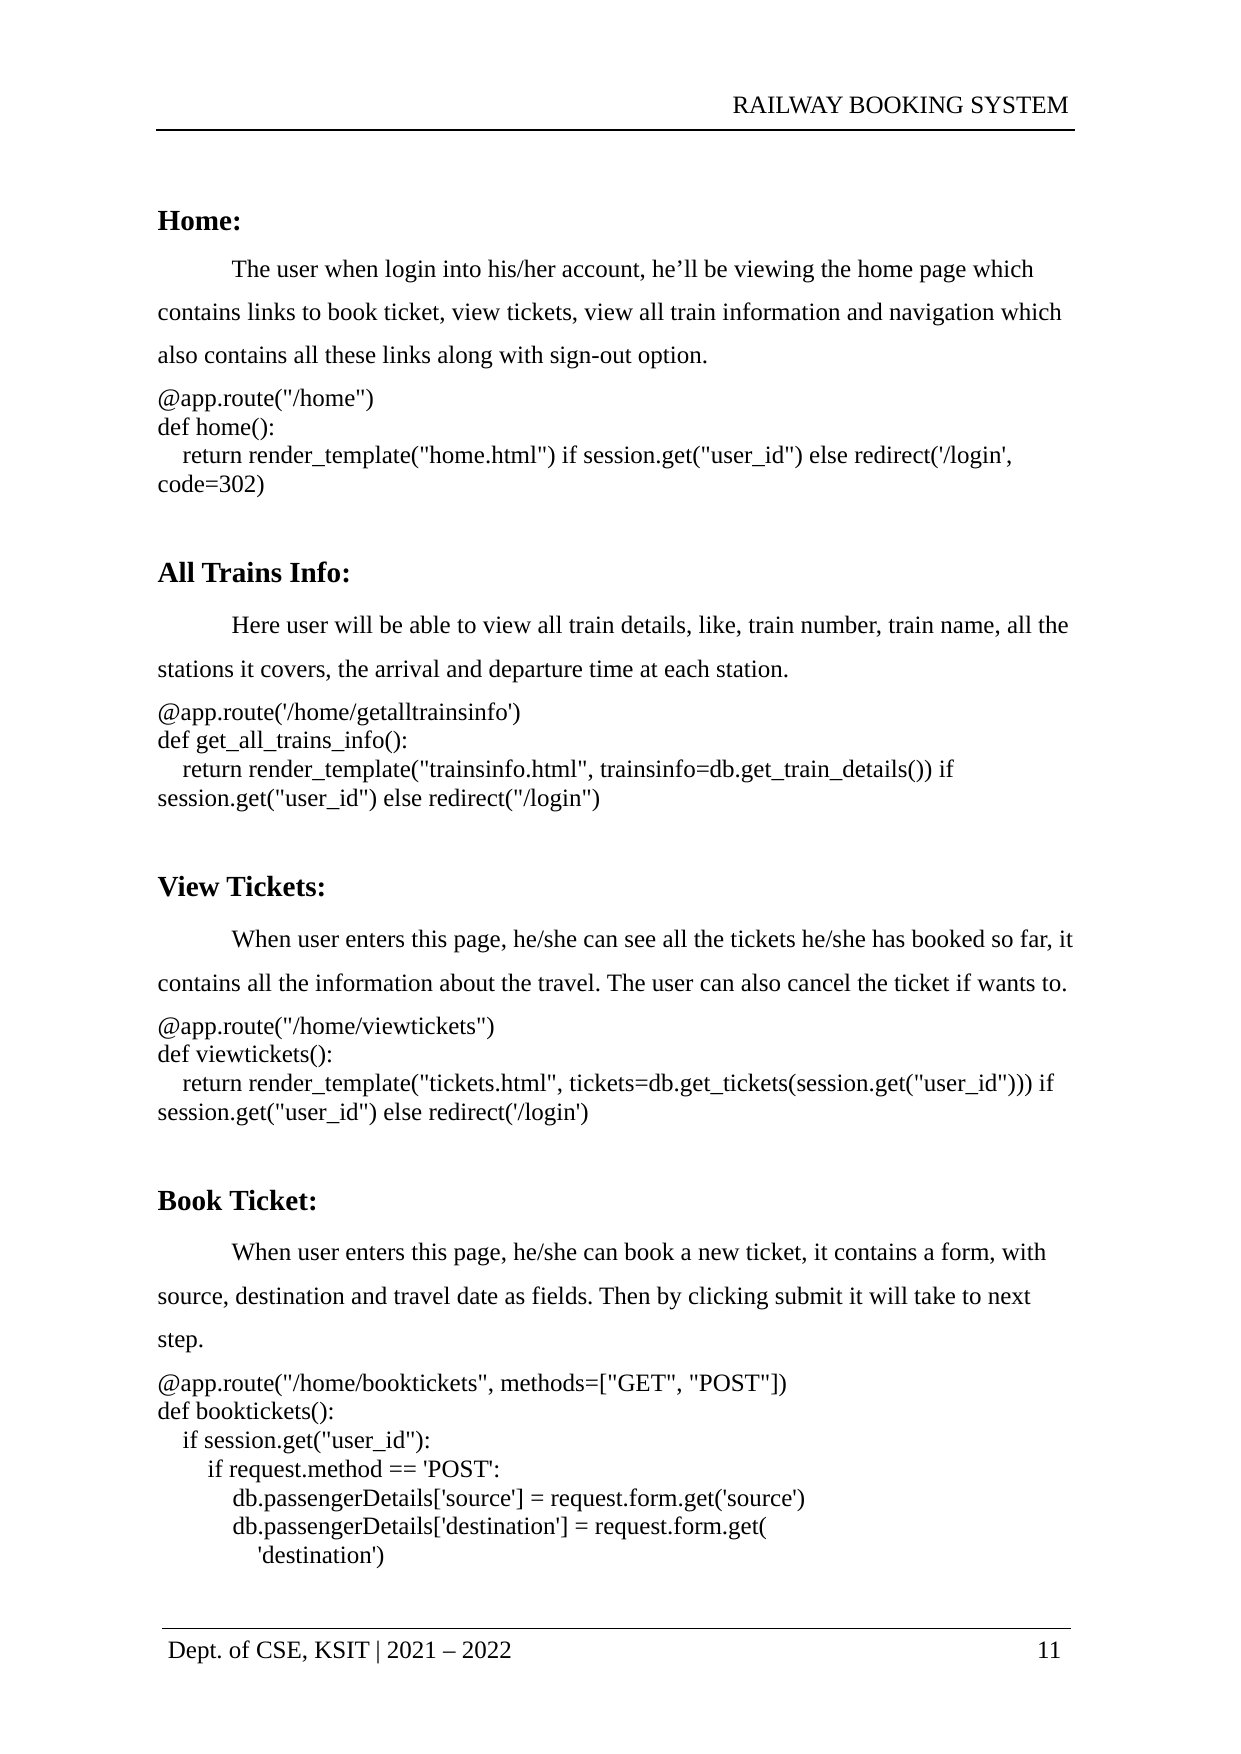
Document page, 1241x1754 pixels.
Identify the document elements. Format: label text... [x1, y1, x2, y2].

text db.passengerDetails['source'] = request.form.get('source') [157, 1483, 1083, 1511]
text db.passengerDetails['destination'] = request.form.get( [157, 1511, 1083, 1540]
text All Trains Info: [157, 556, 1083, 589]
text Home: [157, 203, 1083, 237]
text return render_template("tickets.html", tickets=db.get_tickets(session.get("user_id"))) if session.get("user_id") else redirect('/login') [157, 1068, 1083, 1126]
text @app.route("/home/viewtickets") [157, 1011, 1083, 1039]
text Book Ticket: [157, 1183, 1083, 1217]
text When user enters this page, he/she can see all the tickets he/she has booked so far, it contains all the information about the travel. The user can also cancel the ticket if wants to. [157, 920, 1083, 996]
text View Tickets: [157, 869, 1083, 903]
text if session.get("user_id"): [157, 1425, 1083, 1454]
text @app.route("/home") [157, 383, 1083, 412]
text Here user will be able to view all train details, like, train number, train name, all the stations it covers, the arrival and departure time at each station. [157, 606, 1083, 682]
text def viewtickets(): [157, 1039, 1083, 1068]
text The user when login into his/her account, he’ll be viewing the home page which contains links to book ticket, view tickets, view all train information and navigation which also contains all these links along with sign-out option. [157, 254, 1083, 369]
text 'destination') [157, 1540, 1083, 1569]
text When user enters this page, he/she can book a new ticket, it contains a form, with source, destination and travel date as fields. Then by clicking submit it will take to next step. [157, 1233, 1083, 1353]
text return render_template("home.html") if session.get("user_id") else redirect('/login', code=302) [157, 441, 1083, 498]
text return render_template("trainsinfo.html", trainsinfo=db.get_train_details()) if session.get("user_id") else redirect("/login") [157, 754, 1083, 812]
text if request.method == 'POST': [157, 1454, 1083, 1483]
text @app.route("/home/booktickets", methods=["GET", "POST"]) [157, 1368, 1083, 1396]
text def home(): [157, 412, 1083, 441]
text def get_all_trains_info(): [157, 726, 1083, 754]
text def booktickets(): [157, 1396, 1083, 1425]
text @app.route('/home/getalltrainsinfo') [157, 697, 1083, 726]
